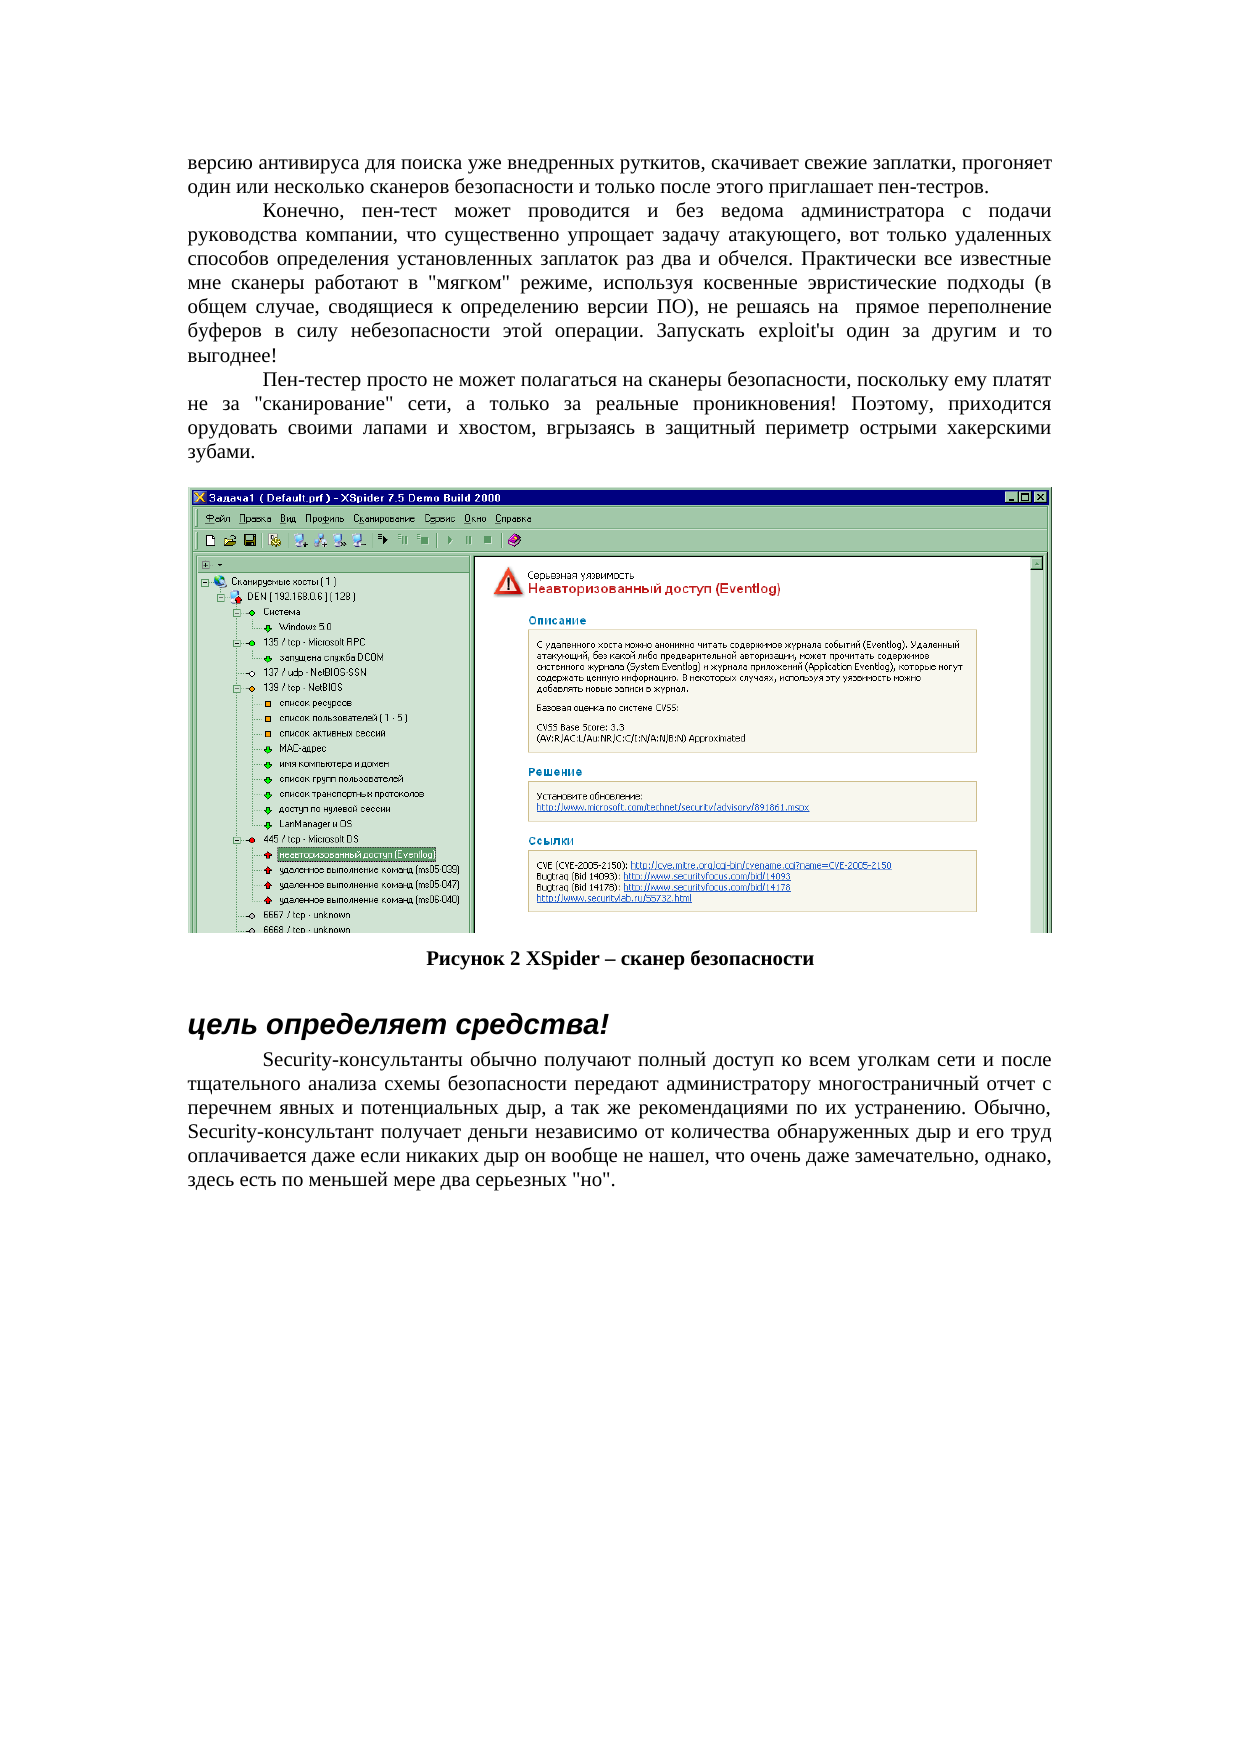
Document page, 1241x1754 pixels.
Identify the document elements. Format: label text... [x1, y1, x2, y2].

text Security-консультанты обычно получают полный доступ ко всем уголкам сети и после тщательного анализа схемы безопасности передают администратору многостраничный отчет с перечнем явных и потенциальных дыр, а так же рекомендациями по их устранению. Обычно, Security-консультант получает деньги независимо от количества обнаруженных дыр и его труд оплачивается даже если никаких дыр он вообще не нашел, что очень даже замечательно, однако, здесь есть по меньшей мере два серьезных "но". [187, 1047, 1053, 1191]
text Конечно, пен-тест может проводится и без ведома администратора с подачи руководства компании, что существенно упрощает задачу атакующего, вот только удаленных способов определения установленных заплаток раз два и обчелся. Практически все известные мне сканеры работают в "мягком" режиме, используя косвенные эвристические подходы (в общем случае, сводящиеся к определению версии ПО), не решаясь на прямое переполнение буферов в силу небезопасности этой операции. Запускать exploit'ы один за другим и то выгоднее! [187, 198, 1053, 367]
picture [188, 487, 1052, 933]
text версию антивируса для поиска уже внедренных руткитов, скачивает свежие заплатки, прогоняет один или несколько сканеров безопасности и только после этого приглашает пен-тестров. [187, 150, 1053, 198]
text Рисунок 2 XSpider – сканер безопасности [187, 946, 1053, 970]
text Пен-тестер просто не может полагаться на сканеры безопасности, поскольку ему платят не за "сканирование" сети, а только за реальные проникновения! Поэтому, приходится орудовать своими лапами и хвостом, вгрызаясь в защитный периметр острыми хакерскими зубами. [187, 367, 1053, 463]
subtitle цель определяет средства! [187, 1007, 1053, 1041]
